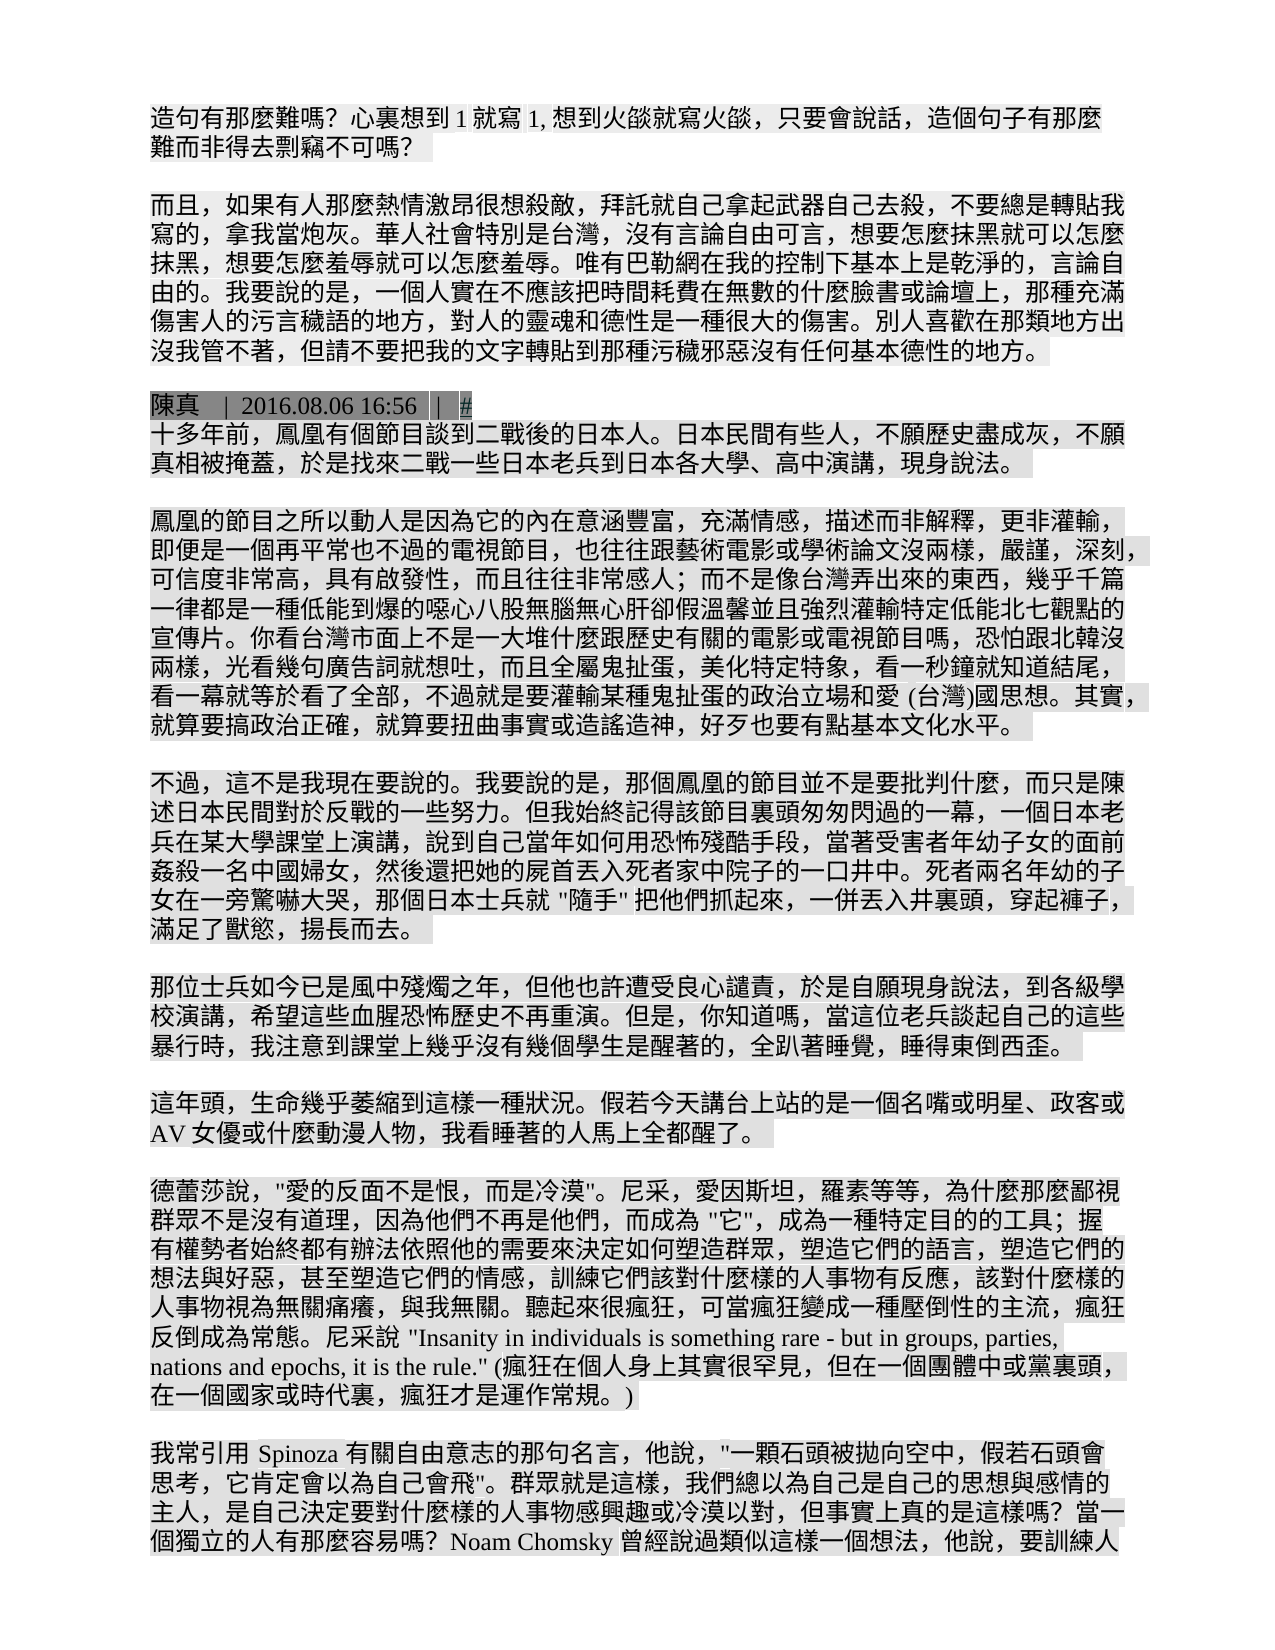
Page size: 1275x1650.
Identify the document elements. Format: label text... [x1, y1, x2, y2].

text 十多年前，鳳凰有個節目談到二戰後的日本人。日本民間有些人，不願歷史盡成灰，不願真相被掩蓋，於是找來二戰一些日本老兵到日本各大學、高中演講，現身說法。 鳳凰的節目之所以動人是因為它的內在意涵豐富，充滿情感，描述而非解釋，更非灌輸，即便是一個再平常也不過的電視節目，也往往跟藝術電影或學術論文沒兩樣，嚴謹，深刻，可信度非常高，具有啟發性，而且往往非常感人；而不是像台灣弄出來的東西，幾乎千篇一律都是一種低能到爆的噁心八股無腦無心肝卻假溫馨並且強烈灌輸特定低能北七觀點的宣傳片。你看台灣市面上不是一大堆什麼跟歷史有關的電影或電視節目嗎，恐怕跟北韓沒兩樣，光看幾句廣告詞就想吐，而且全屬鬼扯蛋，美化特定特象，看一秒鐘就知道結尾，看一幕就等於看了全部，不過就是要灌輸某種鬼扯蛋的政治立場和愛 (台灣)國思想。其實，就算要搞政治正確，就算要扭曲事實或造謠造神，好歹也要有點基本文化水平。 不過，這不是我現在要說的。我要說的是，那個鳳凰的節目並不是要批判什麼，而只是陳述日本民間對於反戰的一些努力。但我始終記得該節目裏頭匆匆閃過的一幕，一個日本老兵在某大學課堂上演講，說到自己當年如何用恐怖殘酷手段，當著受害者年幼子女的面前姦殺一名中國婦女，然後還把她的屍首丟入死者家中院子的一口井中。死者兩名年幼的子女在一旁驚嚇大哭，那個日本士兵就 "隨手" 把他們抓起來，一併丟入井裏頭，穿起褲子，滿足了獸慾，揚長而去。 那位士兵如今已是風中殘燭之年，但他也許遭受良心譴責，於是自願現身說法，到各級學校演講，希望這些血腥恐怖歷史不再重演。但是，你知道嗎，當這位老兵談起自己的這些暴行時，我注意到課堂上幾乎沒有幾個學生是醒著的，全趴著睡覺，睡得東倒西歪。 這年頭，生命幾乎萎縮到這樣一種狀況。假若今天講台上站的是一個名嘴或明星、政客或 AV女優或什麼動漫人物，我看睡著的人馬上全都醒了。 德蕾莎說，"愛的反面不是恨，而是冷漠"。尼采，愛因斯坦，羅素等等，為什麼那麼鄙視群眾不是沒有道理，因為他們不再是他們，而成為 "它"，成為一種特定目的的工具；握有權勢者始終都有辦法依照他的需要來決定如何塑造群眾，塑造它們的語言，塑造它們的想法與好惡，甚至塑造它們的情感，訓練它們該對什麼樣的人事物有反應，該對什麼樣的人事物視為無關痛癢，與我無關。聽起來很瘋狂，可當瘋狂變成一種壓倒性的主流，瘋狂反倒成為常態。尼采說 "Insanity in individuals is something rare - but in groups, parties, nations and epochs, it is the rule." (瘋狂在個人身上其實很罕見，但在一個團體中或黨裏頭，在一個國家或時代裏，瘋狂才是運作常規。) 我常引用 Spinoza 有關自由意志的那句名言，他說，"一顆石頭被拋向空中，假若石頭會思考，它肯定會以為自己會飛"。群眾就是這樣，我們總以為自己是自己的思想與感情的主人，是自己決定要對什麼樣的人事物感興趣或冷漠以對，但事實上真的是這樣嗎？當一個獨立的人有那麼容易嗎？Noam Chomsky 曾經說過類似這樣一個想法，他說，要訓練人民變得被動而服從，最好的方法就是在一些無關緊要的事情上讓他們盡情地去討論，暢所欲言與發洩，很自由，很開放，但在那些真正重要的人事物上，卻偷偷地把它們阻絕在外，使之邊緣化，使得它們顯得彷彿無關緊要，彷彿任何一個具有正常理性與情感的人都不應該也不可能對那些人事物感興趣或表認同。 美國當然就是一個最好的例子。遠的不說，台灣其實不也就是這樣。雞毛蒜皮事大家每天吵翻天，但卻遺忘或鄙視或漠視一切足以天翻地覆的重要大事。難怪尼采老是詛咒群眾，厭惡民粹，"巴不得來一陣暴風，把那些高掛枝頭太久的臭爛枯葉，統統掃落地面"。這話聽起來頗振奮人心，彷彿自己不是網友，不是蛆，不是烏合之眾的一份子，但真的是這樣嗎？不管你的教育程度如何，我們的生命每天所思所想及一切日常作為，我們的喜好，我們的所謂興趣，哪一個不是一種流行？就連我們的每一個造句與表達及思維架構，每一道疑問與解答，其實都很像同一家工廠所出品的劣質產品。這樣一種沒頭沒腦沒臉沒面、面目模糊、連句子都一模一樣的群眾現象或蛆化現象，在台灣這樣一個文化沙漠卻又自我滿意度破表、極度封閉的小島上，特別明顯。 最近在 Internet Archive (https://archive.org/index.php) 上借了一本 "包法利夫人" 的作者福婁拜的傳記，Herbert Lottman寫的，零碎時間就拿起來隨便翻一翻，看到福婁拜寫給一位作家朋友的一封信 (pp.237-238)，彼此熱烈分享對於群眾與暴民的厭惡。該信寫作時間是1871年，那一年法國究竟發生什麼事，我去查了一下，有個 "巴黎公社" 的短暫政府出現。我不懂歷史，不敢評價，但是福婁拜顯然是很感冒，講了許多 "不愛法國"、而且還褻瀆 "民主" 的政治不正確的談話。他在信裏頭說， "我對於暴民 (mob)、群眾 (mass)、烏合之眾 (herd)，真是厭惡到爆！"，"不管你怎麼努力都不可能提升群眾的水平"；他還說，"所謂普世的投票權，恐怕比君權神授說還更加愚蠢"，"整個民主政治的夢想，不過就是讓無產階級變得跟中產階級一樣愚蠢"。 這類帶有現實意義的想法或說法，跟我要說的蛆化現象或烏合之眾仍然有很大的不同，太過於表淺；事實上也不足以傳達福婁拜對於群眾之危害的厭惡。你恐怕還是得從作者們浩瀚無邊的無數微妙文字中去理解，而不光只是截取某一段社會性談話。簡單說，當人不再是人，而只是群眾之一；當 1 不再是 1，而只是某個小數點，其無所不在的傷害，是 "存在性的" (existential)，美學的，生命的，宗教的，而不僅僅是一種政治操弄或輿論控制的社會現象。 當一個東西，假若它是 "存在性的"，美學的，生命的，宗教的，意味著它其實只能竊竊私語，它只能說給一個人而不是一群人聽，它純粹就是某個讀者和某位作者之間的私密話語，你得把它當成一種情書來看，而不是當成一種社會分析或政治宣言。就跟你讀聖經一樣，透過作者的轉述，宗教基本上就是你跟神之間的事；神究竟對你說了些什麼，或你想對神說什麼，也只有你們雙方清楚，旁人是聽不見的。 捍衛這樣一種 "私人空間" 也許非常重要，因為它讓我們有機會成為有頭有臉的 "一個人"，而不是成為面目模糊、無數的蛆之一。沒有這樣一種 "個人" (the individual) 的存在，我看不出民主和民粹有什麼不同。當然，民主與否從來都不是我關心的，我只關心我自己究竟是一隻蛆或一個人。 [150, 420, 1125, 1556]
text 陳真 | 2016.08.06 16:56 | # [150, 391, 1125, 420]
text 造句有那麼難嗎？心裏想到1就寫1, 想到火燄就寫火燄，只要會說話，造個句子有那麼難而非得去剽竊不可嗎？ 而且，如果有人那麼熱情激昂很想殺敵，拜託就自己拿起武器自己去殺，不要總是轉貼我寫的，拿我當炮灰。華人社會特別是台灣，沒有言論自由可言，想要怎麼抹黑就可以怎麼抹黑，想要怎麼羞辱就可以怎麼羞辱。唯有巴勒網在我的控制下基本上是乾淨的，言論自由的。我要說的是，一個人實在不應該把時間耗費在無數的什麼臉書或論壇上，那種充滿傷害人的污言穢語的地方，對人的靈魂和德性是一種很大的傷害。別人喜歡在那類地方出沒我管不著，但請不要把我的文字轉貼到那種污穢邪惡沒有任何基本德性的地方。 [150, 75, 1125, 366]
